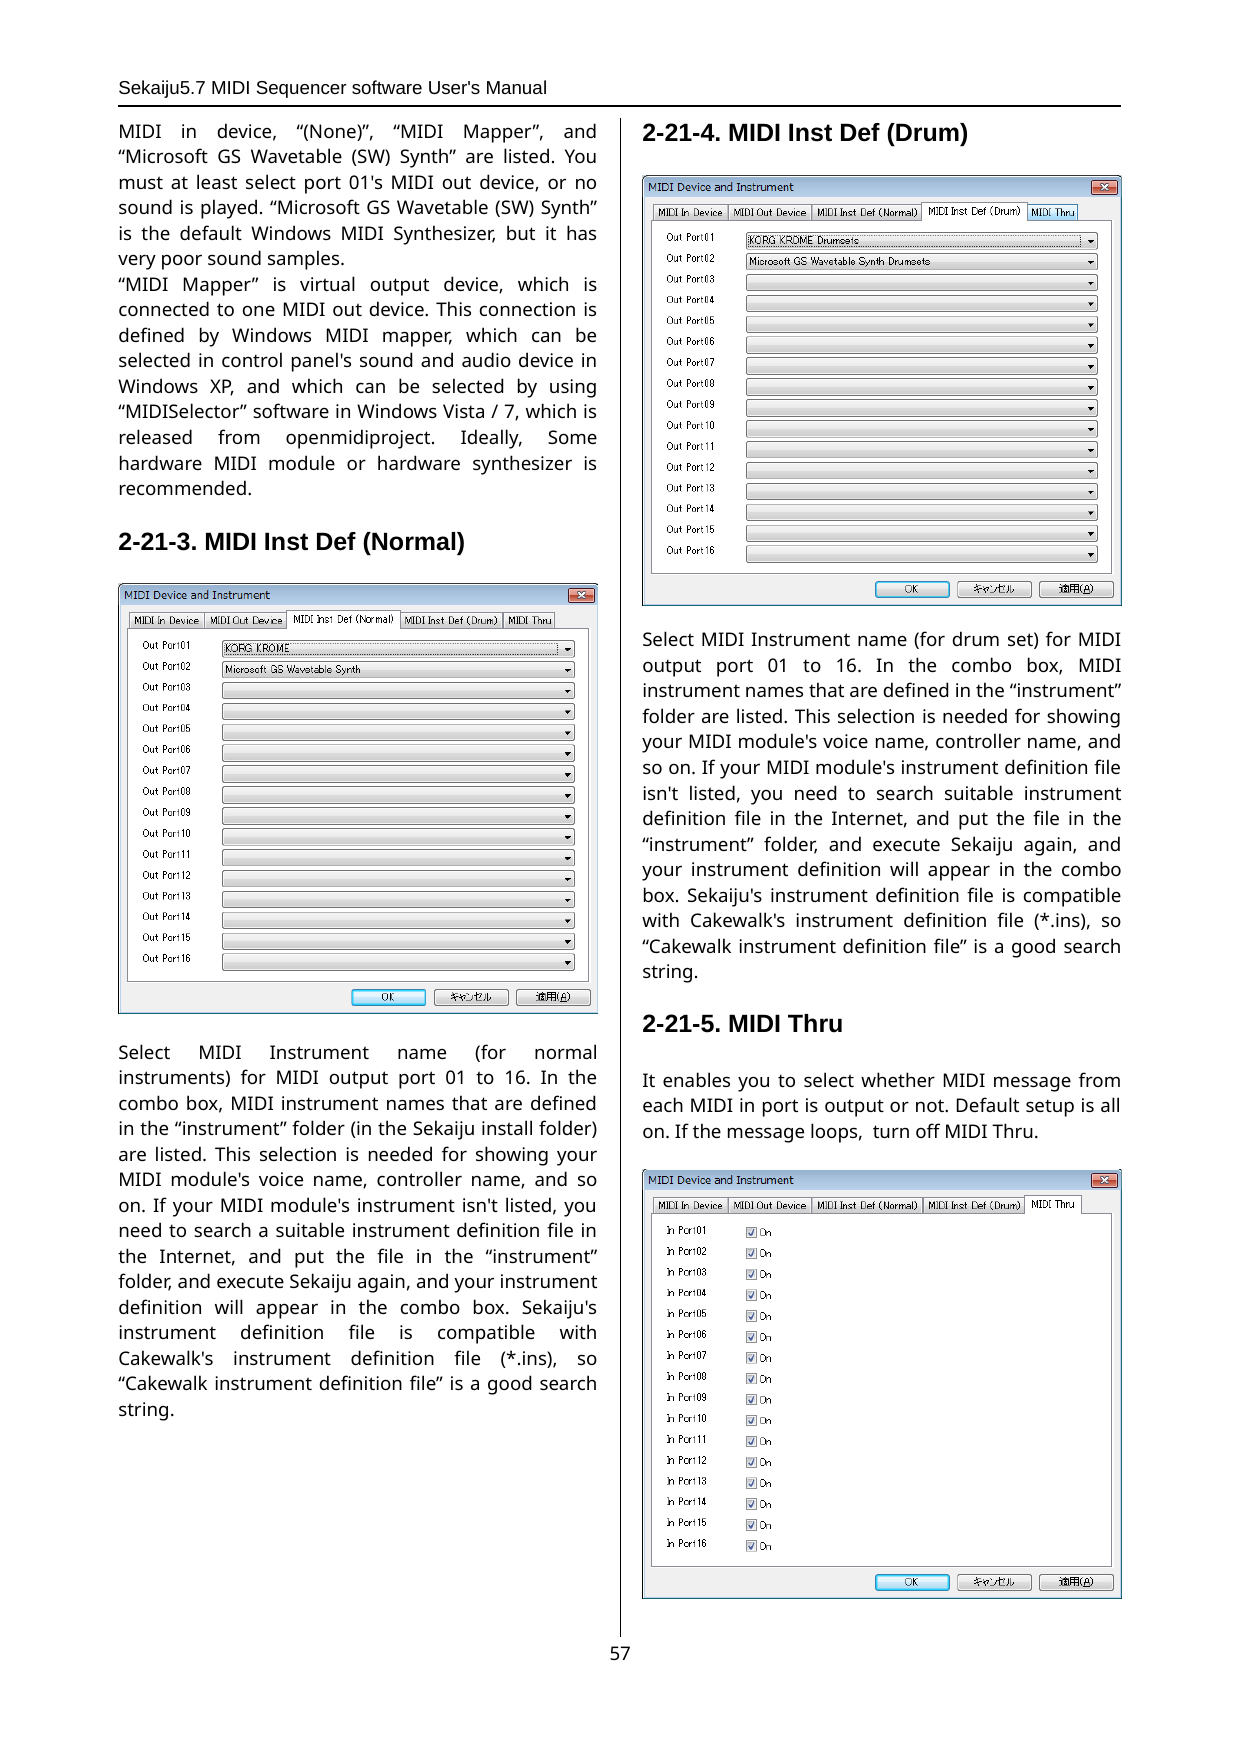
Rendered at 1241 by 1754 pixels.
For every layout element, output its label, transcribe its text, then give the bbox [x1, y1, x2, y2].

subtitle 2-21-5. MIDI Thru [642, 1009, 1122, 1038]
picture [118, 583, 598, 1014]
text It enables you to select whether MIDI message from each MIDI in port is output or not. Default setup is all on. If the message loops, turn off MIDI Thru. [642, 1067, 1122, 1143]
picture [642, 175, 1122, 606]
text Select MIDI Instrument name (for normal instruments) for MIDI output port 01 to 16. In the combo box, MIDI instrument names that are defined in the “instrument” folder (in the Sekaiju install folder) are listed. This selection is needed for showing your MIDI module's voice name, controller name, and so on. If your MIDI module's instrument isn't listed, you need to search a suitable instrument definition file in the Internet, and put the file in the “instrument” folder, and execute Sekaiju again, and your instrument definition will appear in the combo box. Sekaiju's instrument definition file is compatible with Cakewalk's instrument definition file (*.ins), so “Cakewalk instrument definition file” is a good search string. [118, 1039, 598, 1422]
text MIDI in device, “(None)”, “MIDI Mapper”, and “Microsoft GS Wavetable (SW) Synth” are listed. You must at least select port 01's MIDI out device, or no sound is played. “Microsoft GS Wavetable (SW) Synth” is the default Windows MIDI Synthesizer, but it has very poor sound samples. [118, 118, 598, 271]
text Select MIDI Instrument name (for drum set) for MIDI output port 01 to 16. In the combo box, MIDI instrument names that are defined in the “instrument” folder are listed. This selection is needed for showing your MIDI module's voice name, controller name, and so on. If your MIDI module's instrument definition file isn't listed, you need to search suitable instrument definition file in the Internet, and put the file in the “instrument” folder, and execute Sekaiju again, and your instrument definition will appear in the combo box. Sekaiju's instrument definition file is compatible with Cakewalk's instrument definition file (*.ins), so “Cakewalk instrument definition file” is a good search string. [642, 627, 1122, 984]
subtitle 2-21-4. MIDI Inst Def (Drum) [642, 118, 1122, 147]
subtitle 2-21-3. MIDI Inst Def (Normal) [118, 526, 598, 555]
picture [642, 1169, 1122, 1599]
text “MIDI Mapper” is virtual output device, which is connected to one MIDI out device. This connection is defined by Windows MIDI mapper, which can be selected in control panel's sound and audio device in Windows XP, and which can be selected by using “MIDISelector” software in Windows Vista / 7, which is released from openmidiproject. Ideally, Some hardware MIDI module or hardware synthesizer is recommended. [118, 271, 598, 501]
